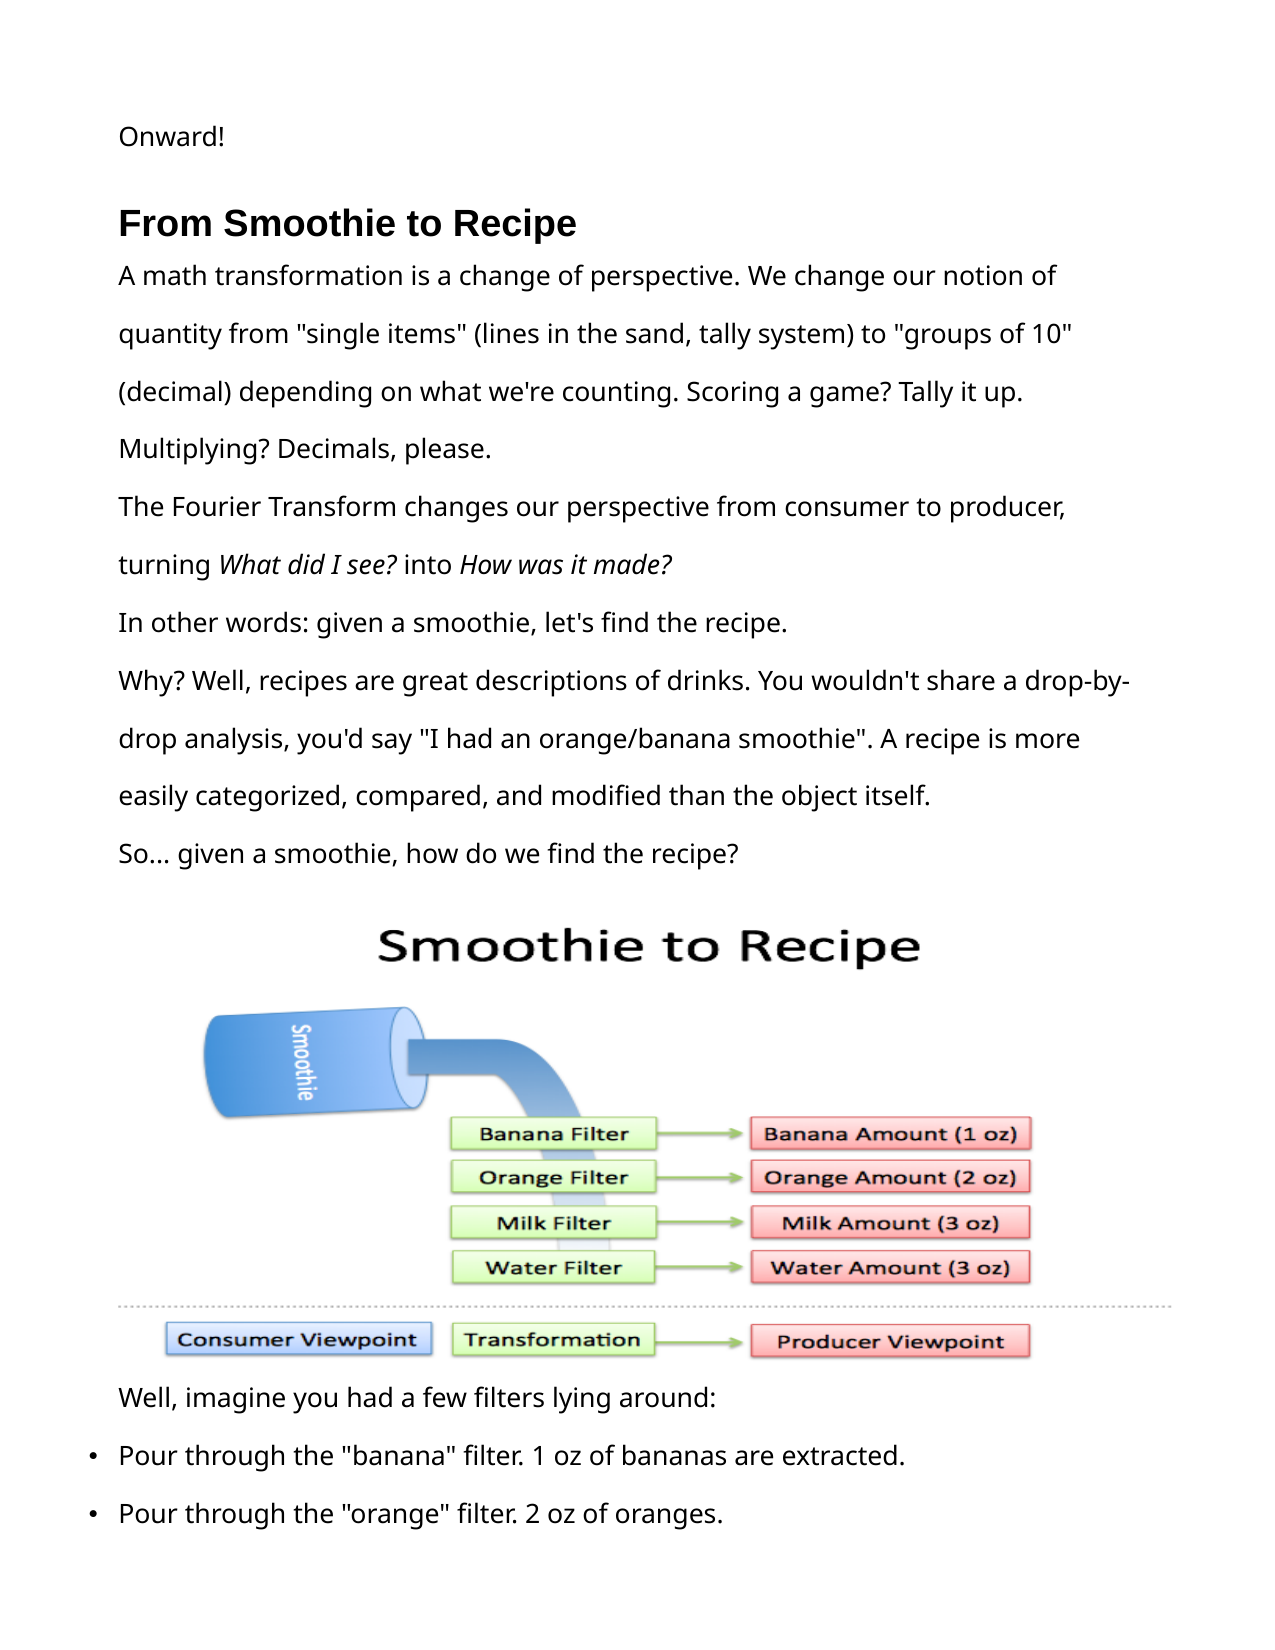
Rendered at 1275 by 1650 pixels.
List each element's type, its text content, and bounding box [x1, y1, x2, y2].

text In other words: given a smoothie, let's find the recipe. [118, 604, 1157, 640]
text So... given a smoothie, how do we find the recipe? [118, 835, 1157, 871]
list Pour through the "banana" filter. 1 oz of bananas are extracted. [118, 1437, 1157, 1473]
picture [118, 893, 1176, 1362]
subtitle From Smoothie to Recipe [118, 201, 1157, 244]
text The Fourier Transform changes our perspective from consumer to producer, turning What did I see? into How was it made? [118, 488, 1157, 582]
list Pour through the "orange" filter. 2 oz of oranges. [118, 1494, 1157, 1531]
text Why? Well, recipes are great descriptions of drinks. You wouldn't share a drop-by-drop analysis, you'd say "I had an orange/banana smoothie". A recipe is more easily categorized, compared, and modified than the object itself. [118, 662, 1157, 813]
text Onward! [118, 118, 1157, 154]
text Well, imagine you had a few filters lying around: [118, 1379, 1157, 1415]
text A math transformation is a change of perspective. We change our notion of quantity from "single items" (lines in the sand, tally system) to "groups of 10" (decimal) depending on what we're counting. Scoring a game? Tally it up. Multiplying? Decimals, please. [118, 257, 1157, 467]
